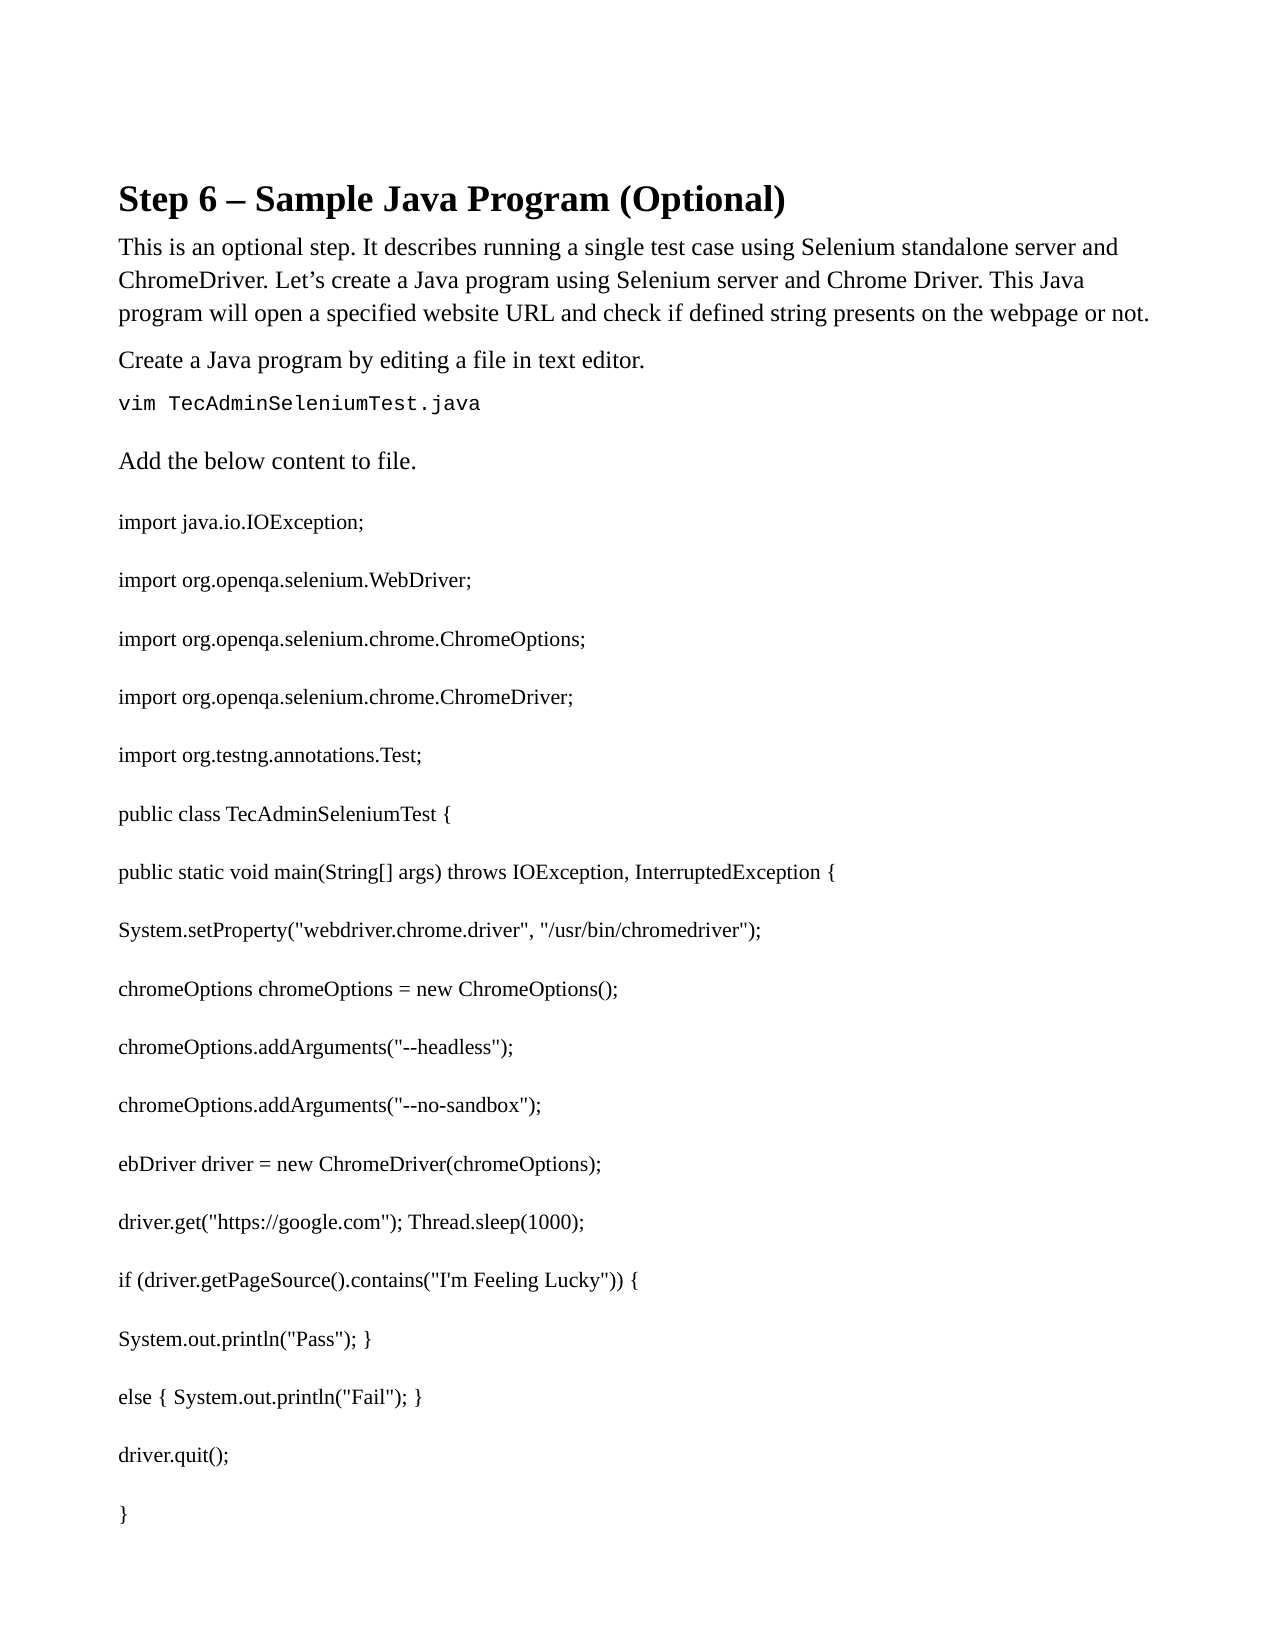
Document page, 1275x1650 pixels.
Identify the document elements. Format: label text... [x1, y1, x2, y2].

text chromeOptions.addArguments("--headless"); [118, 1038, 1157, 1058]
text import org.openqa.selenium.chrome.ChromeDriver; [118, 688, 1157, 708]
text ebDriver driver = new ChromeDriver(chromeOptions); [118, 1154, 1157, 1175]
text driver.get("https://google.com"); Thread.sleep(1000); [118, 1213, 1157, 1233]
text if (driver.getPageSource().contains("I'm Feeling Lucky")) { [118, 1271, 1157, 1292]
text System.setProperty("webdriver.chrome.driver", "/usr/bin/chromedriver"); [118, 921, 1157, 942]
text import org.openqa.selenium.chrome.ChromeOptions; [118, 629, 1157, 650]
text chromeOptions.addArguments("--no-sandbox"); [118, 1096, 1157, 1117]
text Add the below content to file. [118, 446, 1157, 475]
text import org.openqa.selenium.WebDriver; [118, 571, 1157, 592]
text vim TecAdminSeleniumTest.java [118, 393, 1157, 417]
text This is an optional step. It describes running a single test case using Selenium standalone server and ChromeDriver. Let’s create a Java program using Selenium server and Chrome Driver. This Java program will open a specified website URL and check if defined string presents on the webpage or not. [118, 232, 1157, 327]
subtitle Step 6 – Sample Java Program (Optional) [118, 176, 1157, 219]
text driver.quit(); [118, 1446, 1157, 1467]
text public static void main(String[] args) throws IOException, InterruptedException { [118, 863, 1157, 883]
text System.out.println("Pass"); } [118, 1329, 1157, 1350]
text public class TecAdminSeleniumTest { [118, 804, 1157, 825]
text import org.testng.annotations.Test; [118, 746, 1157, 767]
text chromeOptions chromeOptions = new ChromeOptions(); [118, 979, 1157, 1000]
text Create a Java program by editing a file in text editor. [118, 346, 1157, 374]
text } [118, 1504, 1157, 1525]
text import java.io.IOException; [118, 513, 1157, 533]
text else { System.out.println("Fail"); } [118, 1388, 1157, 1408]
